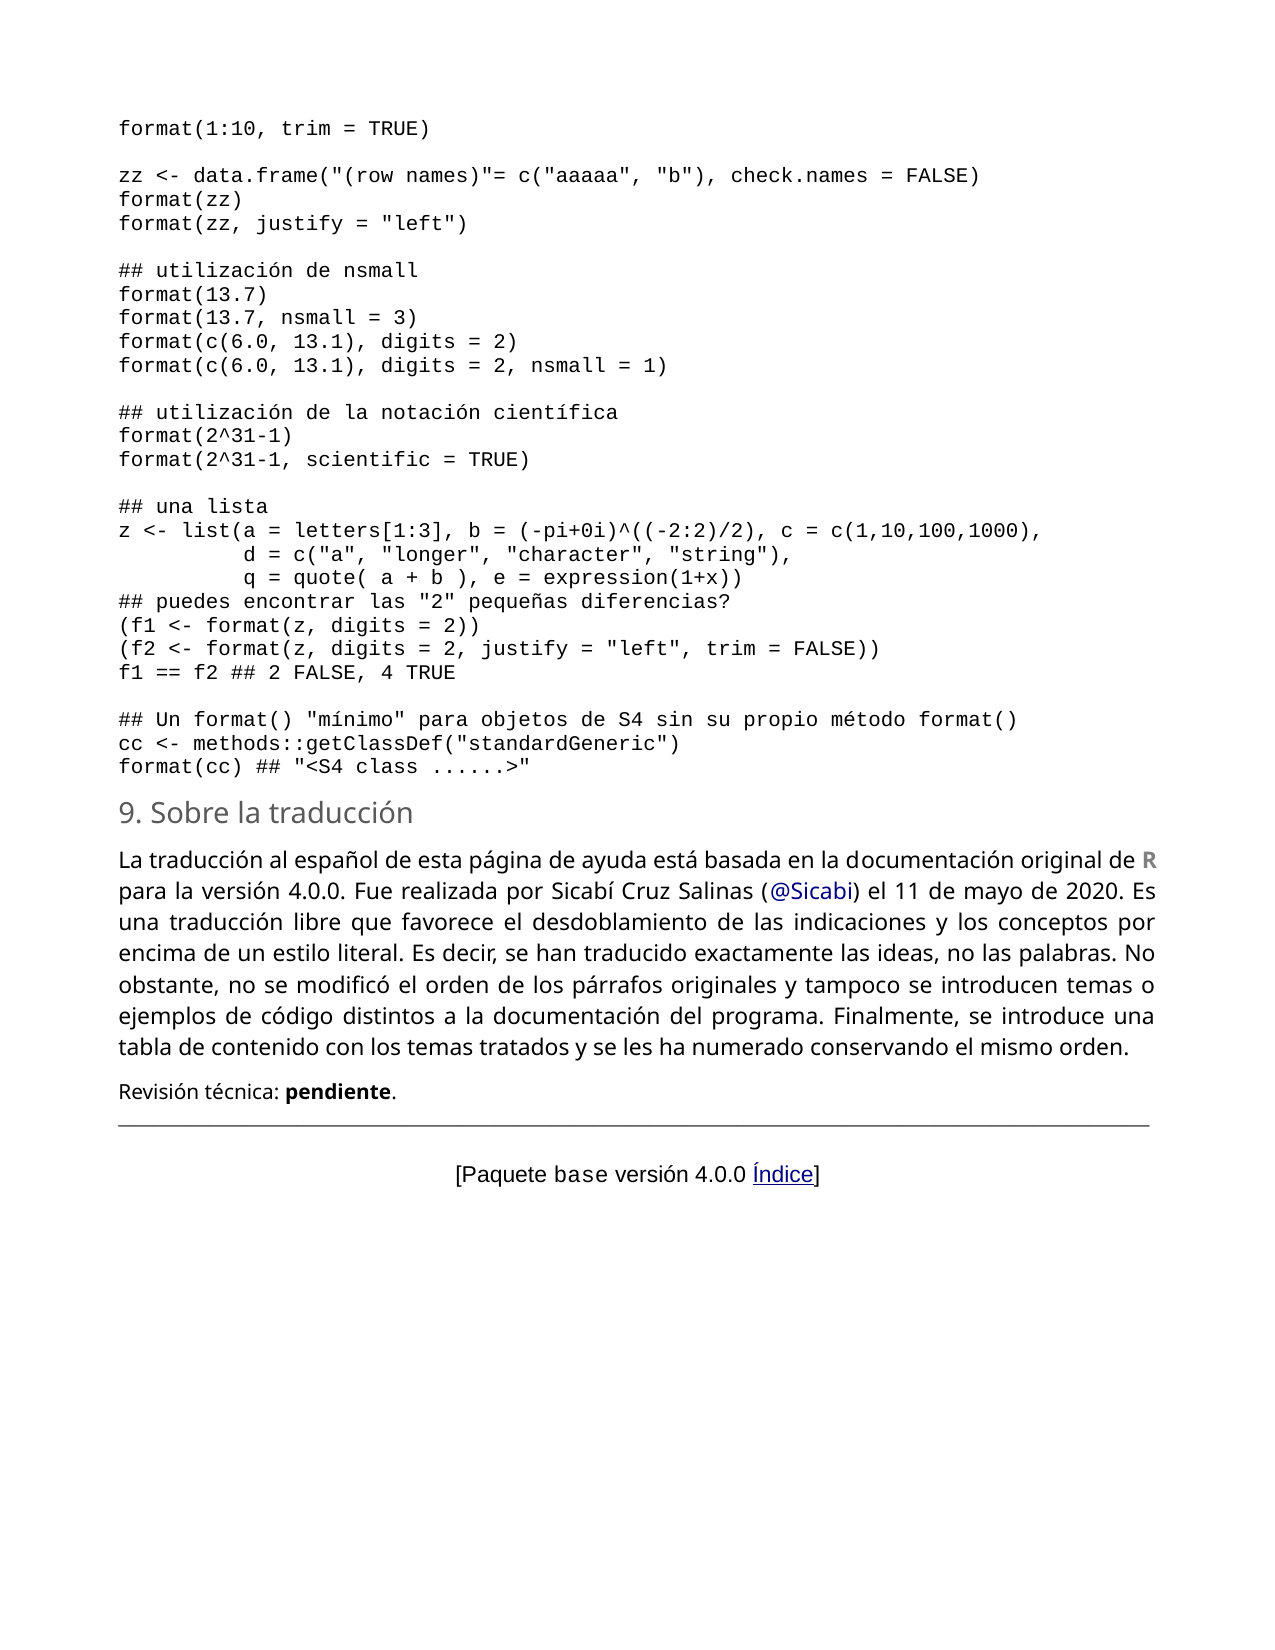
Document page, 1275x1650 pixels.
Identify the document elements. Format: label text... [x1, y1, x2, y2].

text format(1:10, trim = TRUE) [118, 118, 1157, 142]
text (f1 <- format(z, digits = 2)) [118, 615, 1157, 638]
text format(c(6.0, 13.1), digits = 2, nsmall = 1) [118, 354, 1157, 378]
text ## Un format() "mínimo" para objetos de S4 sin su propio método format() [118, 709, 1157, 733]
text format(2^31-1, scientific = TRUE) [118, 449, 1157, 473]
text format(zz) [118, 189, 1157, 213]
text ## utilización de la notación científica [118, 402, 1157, 426]
text f1 == f2 ## 2 FALSE, 4 TRUE [118, 662, 1157, 686]
text cc <- methods::getClassDef("standardGeneric") [118, 733, 1157, 757]
text La traducción al español de esta página de ayuda está basada en la documentación original de R para la versión 4.0.0. Fue realizada por Sicabí Cruz Salinas (@Sicabi) el 11 de mayo de 2020. Es una traducción libre que favorece el desdoblamiento de las indicaciones y los conceptos por encima de un estilo literal. Es decir, se han traducido exactamente las ideas, no las palabras. No obstante, no se modificó el orden de los párrafos originales y tampoco se introducen temas o ejemplos de código distintos a la documentación del programa. Finalmente, se introduce una tabla de contenido con los temas tratados y se les ha numerado conservando el mismo orden. [118, 844, 1157, 1062]
text format(2^31-1) [118, 426, 1157, 449]
text ___________________________________________________________________________ [118, 1105, 1157, 1131]
text format(c(6.0, 13.1), digits = 2) [118, 331, 1157, 354]
text ## una lista [118, 496, 1157, 520]
text format(13.7, nsmall = 3) [118, 307, 1157, 331]
text ## utilización de nsmall [118, 260, 1157, 284]
subtitle 9. Sobre la traducción [118, 792, 1157, 832]
text zz <- data.frame("(row names)"= c("aaaaa", "b"), check.names = FALSE) [118, 165, 1157, 189]
text d = c("a", "longer", "character", "string"), [118, 544, 1157, 567]
text format(13.7) [118, 284, 1157, 307]
text [Paquete base versión 4.0.0 Índice] [118, 1161, 1157, 1189]
text format(zz, justify = "left") [118, 213, 1157, 236]
text (f2 <- format(z, digits = 2, justify = "left", trim = FALSE)) [118, 638, 1157, 662]
text format(cc) ## "<S4 class ......>" [118, 757, 1157, 780]
text ## puedes encontrar las "2" pequeñas diferencias? [118, 591, 1157, 615]
text z <- list(a = letters[1:3], b = (-pi+0i)^((-2:2)/2), c = c(1,10,100,1000), [118, 520, 1157, 544]
text Revisión técnica: pendiente. [118, 1077, 1157, 1105]
text q = quote( a + b ), e = expression(1+x)) [118, 567, 1157, 591]
